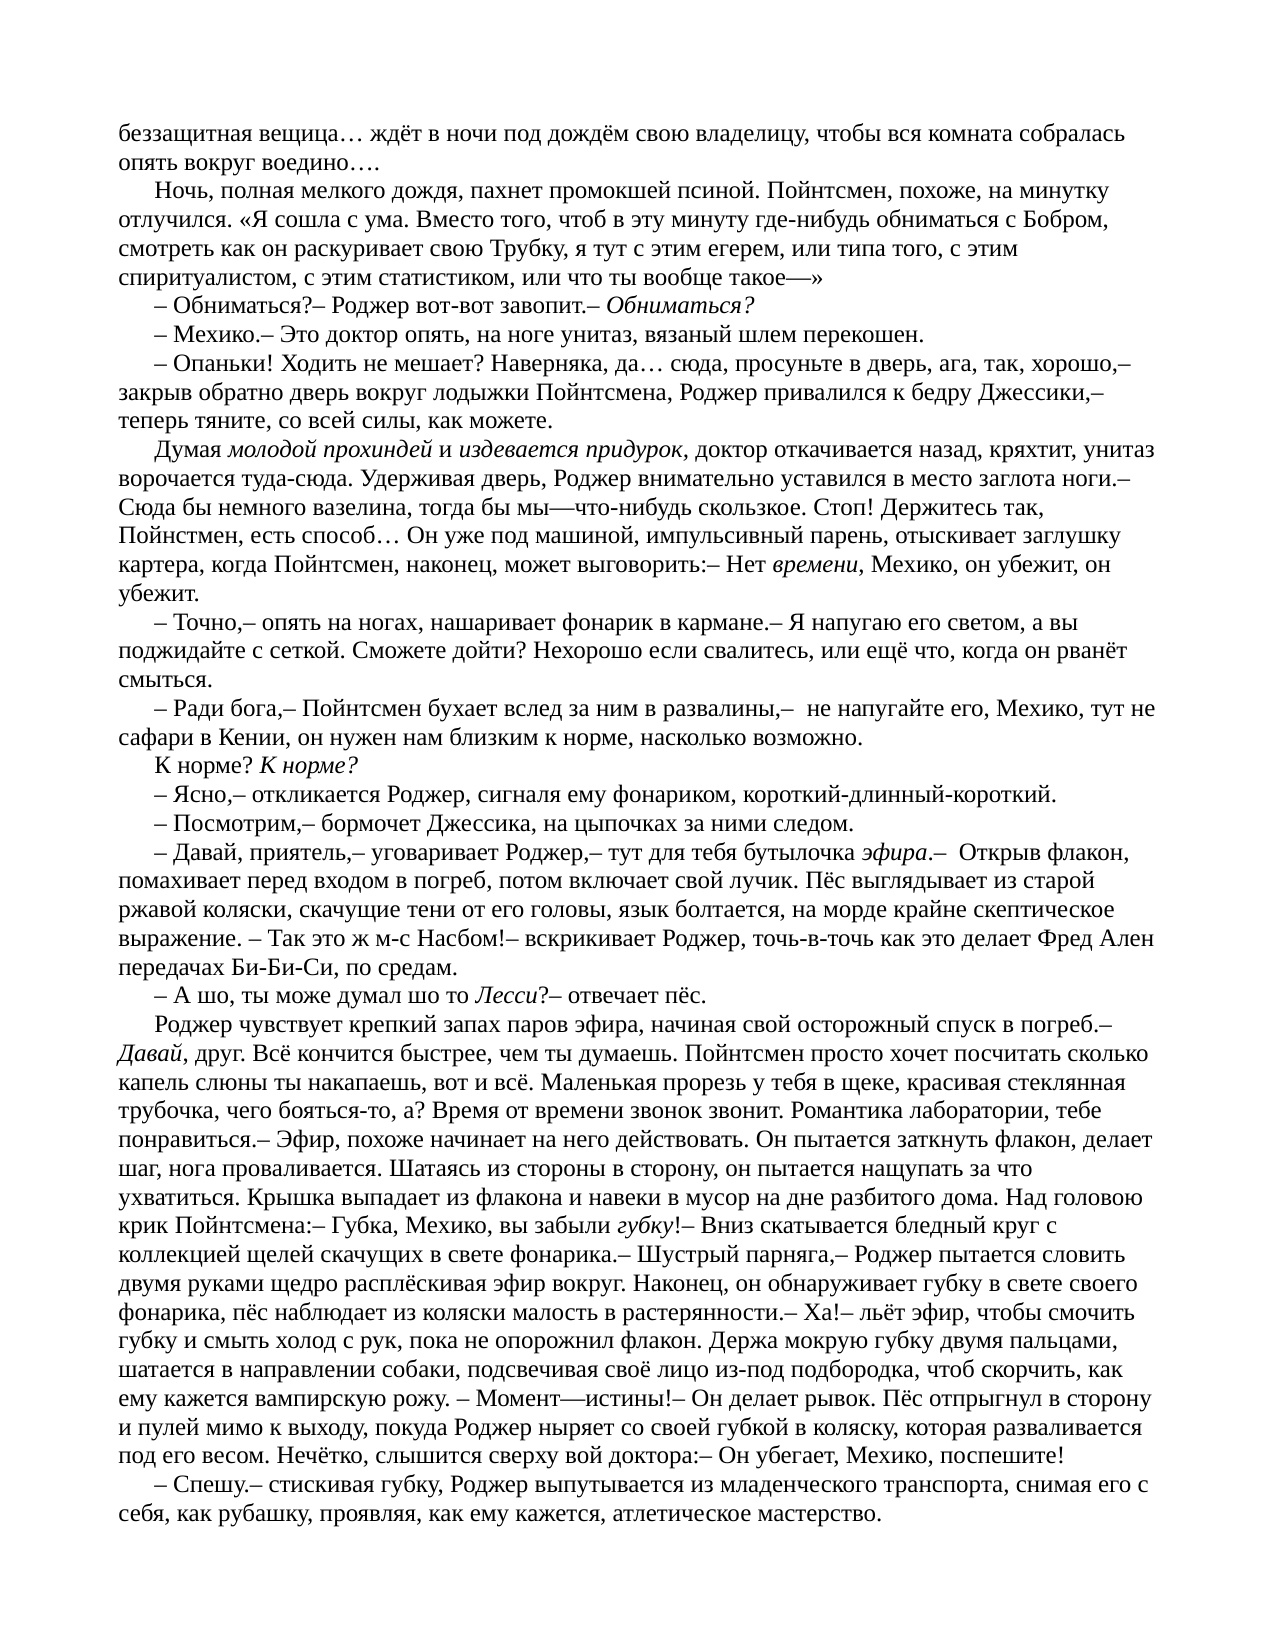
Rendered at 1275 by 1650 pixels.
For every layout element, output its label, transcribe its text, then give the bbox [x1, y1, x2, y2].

text – Мехико.– Это доктор опять, на ноге унитаз, вязаный шлем перекошен. [118, 319, 1157, 348]
text – Давай, приятель,– уговаривает Роджер,– тут для тебя бутылочка эфира.– Открыв флакон, помахивает перед входом в погреб, потом включает свой лучик. Пёс выглядывает из старой ржавой коляски, скачущие тени от его головы, язык болтается, на морде крайне скептическое выражение. – Так это ж м-с Насбом!– вскрикивает Роджер, точь-в-точь как это делает Фред Ален передачах Би-Би-Си, по средам. [118, 837, 1157, 981]
text – Посмотрим,– бормочет Джессика, на цыпочках за ними следом. [118, 808, 1157, 837]
text – Ради бога,– Пойнтсмен бухает вслед за ним в развалины,– не напугайте его, Мехико, тут не сафари в Кении, он нужен нам близким к норме, насколько возможно. [118, 693, 1157, 751]
text Думая молодой прохиндей и издевается придурок, доктор откачивается назад, кряхтит, унитаз ворочается туда-сюда. Удерживая дверь, Роджер внимательно уставился в место заглота ноги.– Сюда бы немного вазелина, тогда бы мы—что-нибудь скользкое. Стоп! Держитесь так, Пойнстмен, есть способ… Он уже под машиной, импульсивный парень, отыскивает заглушку картера, когда Пойнтсмен, наконец, может выговорить:– Нет времени, Мехико, он убежит, он убежит. [118, 434, 1157, 607]
text беззащитная вещица… ждёт в ночи под дождём свою владелицу, чтобы вся комната собралась опять вокруг воедино…. [118, 118, 1157, 176]
text – Спешу.– стискивая губку, Роджер выпутывается из младенческого транспорта, снимая его с себя, как рубашку, проявляя, как ему кажется, атлетическое мастерство. [118, 1469, 1157, 1527]
text – Обниматься?– Роджер вот-вот завопит.– Обниматься? [118, 291, 1157, 319]
text – А шо, ты може думал шо то Лесси?– отвечает пёс. [118, 981, 1157, 1009]
text Роджер чувствует крепкий запах паров эфира, начиная свой осторожный спуск в погреб.– Давай, друг. Всё кончится быстрее, чем ты думаешь. Пойнтсмен просто хочет посчитать сколько капель слюны ты накапаешь, вот и всё. Маленькая прорезь у тебя в щеке, красивая стеклянная трубочка, чего бояться-то, а? Время от времени звонок звонит. Романтика лаборатории, тебе понравиться.– Эфир, похоже начинает на него действовать. Он пытается заткнуть флакон, делает шаг, нога проваливается. Шатаясь из стороны в сторону, он пытается нащупать за что ухватиться. Крышка выпадает из флакона и навеки в мусор на дне разбитого дома. Над головою крик Пойнтсмена:– Губка, Мехико, вы забыли губку!– Вниз скатывается бледный круг с коллекцией щелей скачущих в свете фонарика.– Шустрый парняга,– Роджер пытается словить двумя руками щедро расплёскивая эфир вокруг. Наконец, он обнаруживает губку в свете своего фонарика, пёс наблюдает из коляски малость в растерянности.– Ха!– льёт эфир, чтобы смочить губку и смыть холод с рук, пока не опорожнил флакон. Держа мокрую губку двумя пальцами, шатается в направлении собаки, подсвечивая своё лицо из-под подбородка, чтоб скорчить, как ему кажется вампирскую рожу. – Момент—истины!– Он делает рывок. Пёс отпрыгнул в сторону и пулей мимо к выходу, покуда Роджер ныряет со своей губкой в коляску, которая разваливается под его весом. Нечётко, слышится сверху вой доктора:– Он убегает, Мехико, поспешите! [118, 1009, 1157, 1469]
text – Точно,– опять на ногах, нашаривает фонарик в кармане.– Я напугаю его светом, а вы поджидайте с сеткой. Сможете дойти? Нехорошо если свалитесь, или ещё что, когда он рванёт смыться. [118, 607, 1157, 693]
text – Опаньки! Ходить не мешает? Наверняка, да… сюда, просуньте в дверь, ага, так, хорошо,– закрыв обратно дверь вокруг лодыжки Пойнтсмена, Роджер привалился к бедру Джессики,– теперь тяните, со всей силы, как можете. [118, 348, 1157, 434]
text К норме? К норме? [118, 751, 1157, 779]
text – Ясно,– откликается Роджер, сигналя ему фонариком, короткий-длинный-короткий. [118, 779, 1157, 808]
text Ночь, полная мелкого дождя, пахнет промокшей псиной. Пойнтсмен, похоже, на минутку отлучился. «Я сошла с ума. Вместо того, чтоб в эту минуту где-нибудь обниматься с Бобром, смотреть как он раскуривает свою Трубку, я тут с этим егерем, или типа того, с этим спиритуалистом, с этим статистиком, или что ты вообще такое—» [118, 176, 1157, 291]
